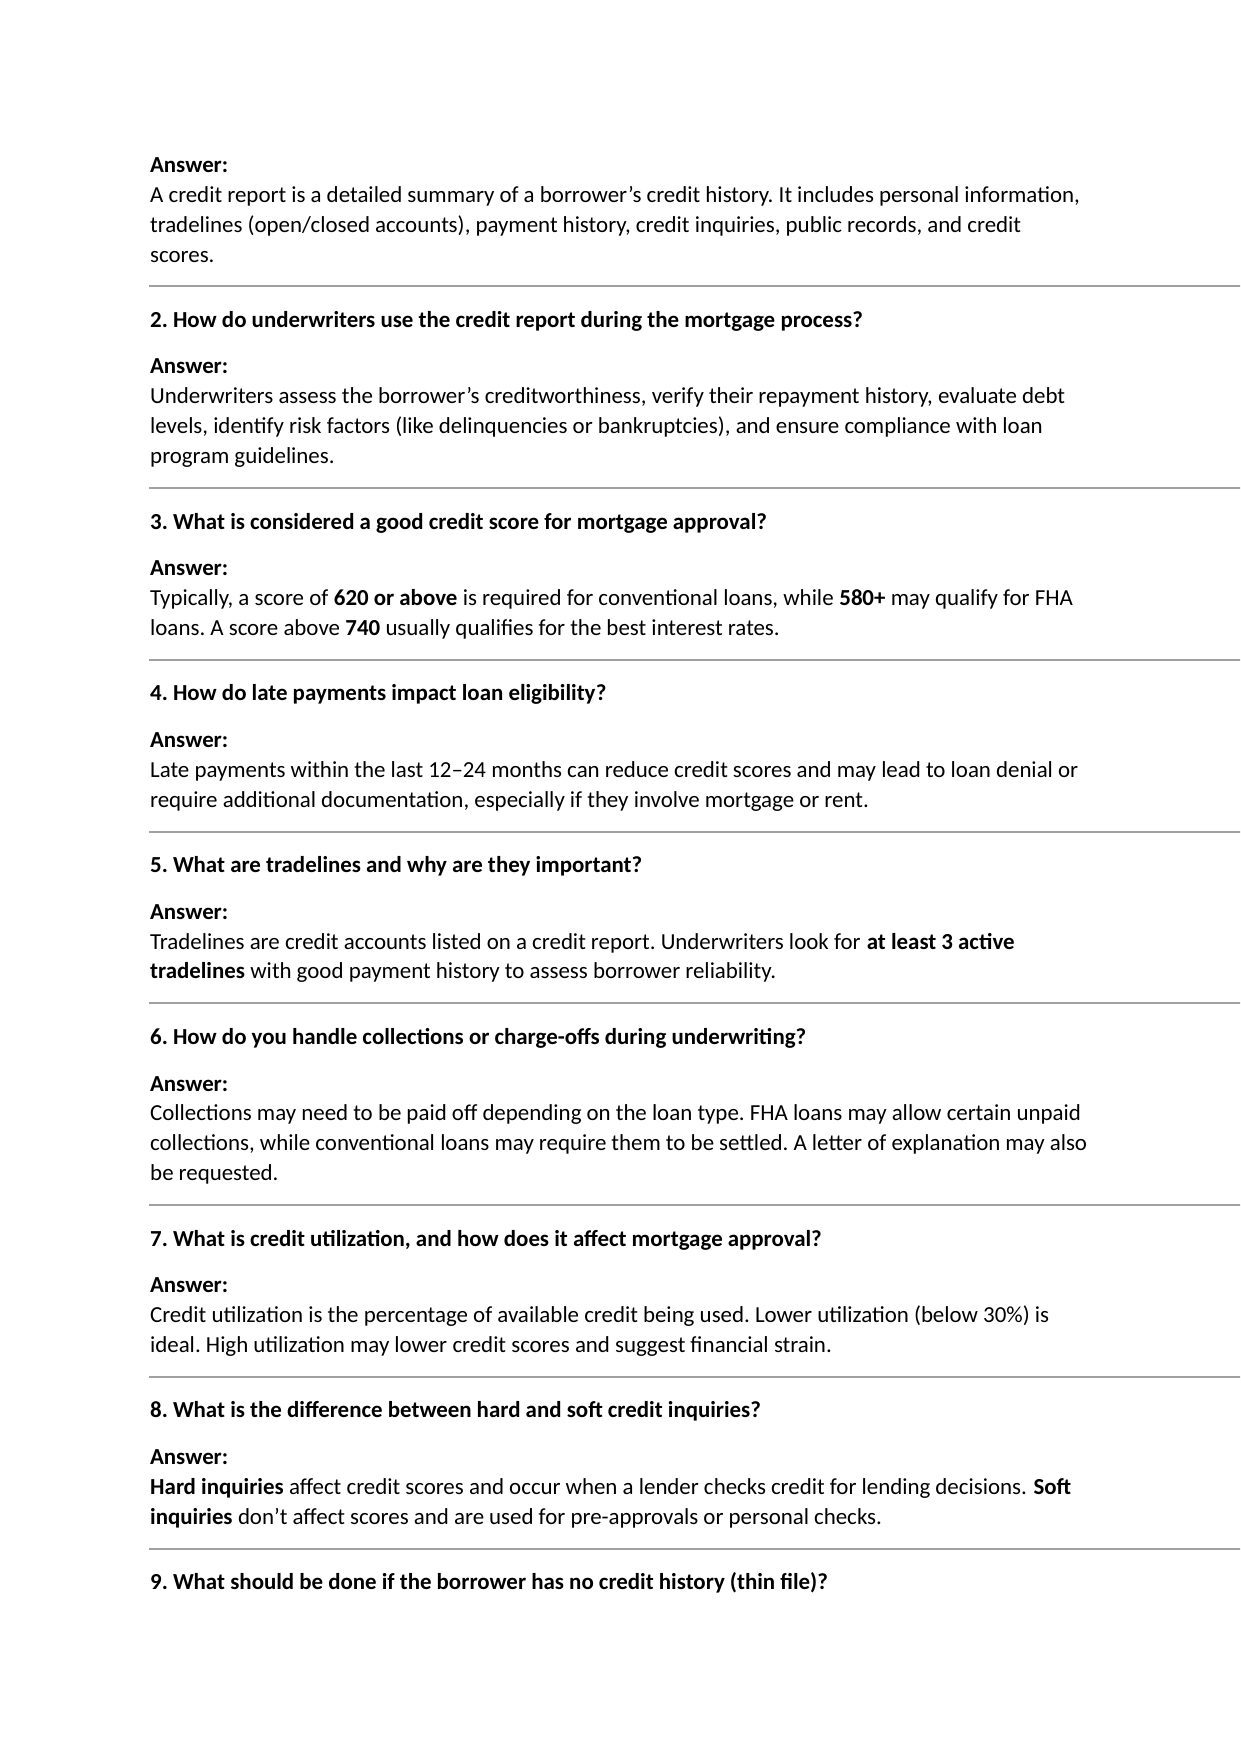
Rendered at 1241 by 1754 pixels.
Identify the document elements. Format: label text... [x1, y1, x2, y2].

text Answer: Collections may need to be paid off depending on the loan type. FHA loans may allow certain unpaid collections, while conventional loans may require them to be settled. A letter of explanation may also be requested. [150, 1069, 1090, 1186]
text 3. What is considered a good credit score for mortgage approval? [150, 507, 1090, 535]
text Answer: Underwriters assess the borrower’s creditworthiness, verify their repayment history, evaluate debt levels, identify risk factors (like delinquencies or bankruptcies), and ensure compliance with loan program guidelines. [150, 352, 1090, 469]
text Answer: Credit utilization is the percentage of available credit being used. Lower utilization (below 30%) is ideal. High utilization may lower credit scores and suggest financial strain. [150, 1270, 1090, 1358]
text 4. How do late payments impact loan eligibility? [150, 678, 1090, 707]
text 2. How do underwriters use the credit report during the mortgage process? [150, 305, 1090, 333]
text Answer: Late payments within the last 12–24 months can reduce credit scores and may lead to loan denial or require additional documentation, especially if they involve mortgage or rent. [150, 725, 1090, 813]
text Answer: A credit report is a detailed summary of a borrower’s credit history. It includes personal information, tradelines (open/closed accounts), payment history, credit inquiries, public records, and credit scores. [150, 150, 1090, 268]
text 5. What are tradelines and why are they important? [150, 850, 1090, 878]
text 6. How do you handle collections or charge-offs during underwriting? [150, 1022, 1090, 1050]
text Answer: Tradelines are credit accounts listed on a credit report. Underwriters look for at least 3 active tradelines with good payment history to assess borrower reliability. [150, 897, 1090, 985]
text 9. What should be done if the borrower has no credit history (thin file)? [150, 1567, 1090, 1595]
text 8. What is the difference between hard and soft credit inquiries? [150, 1396, 1090, 1423]
text Answer: Hard inquiries affect credit scores and occur when a lender checks credit for lending decisions. Soft inquiries don’t affect scores and are used for pre-approvals or personal checks. [150, 1442, 1090, 1530]
text Answer: Typically, a score of 620 or above is required for conventional loans, while 580+ may qualify for FHA loans. A score above 740 usually qualifies for the best interest rates. [150, 553, 1090, 641]
text 7. What is credit utilization, and how does it affect mortgage approval? [150, 1224, 1090, 1252]
